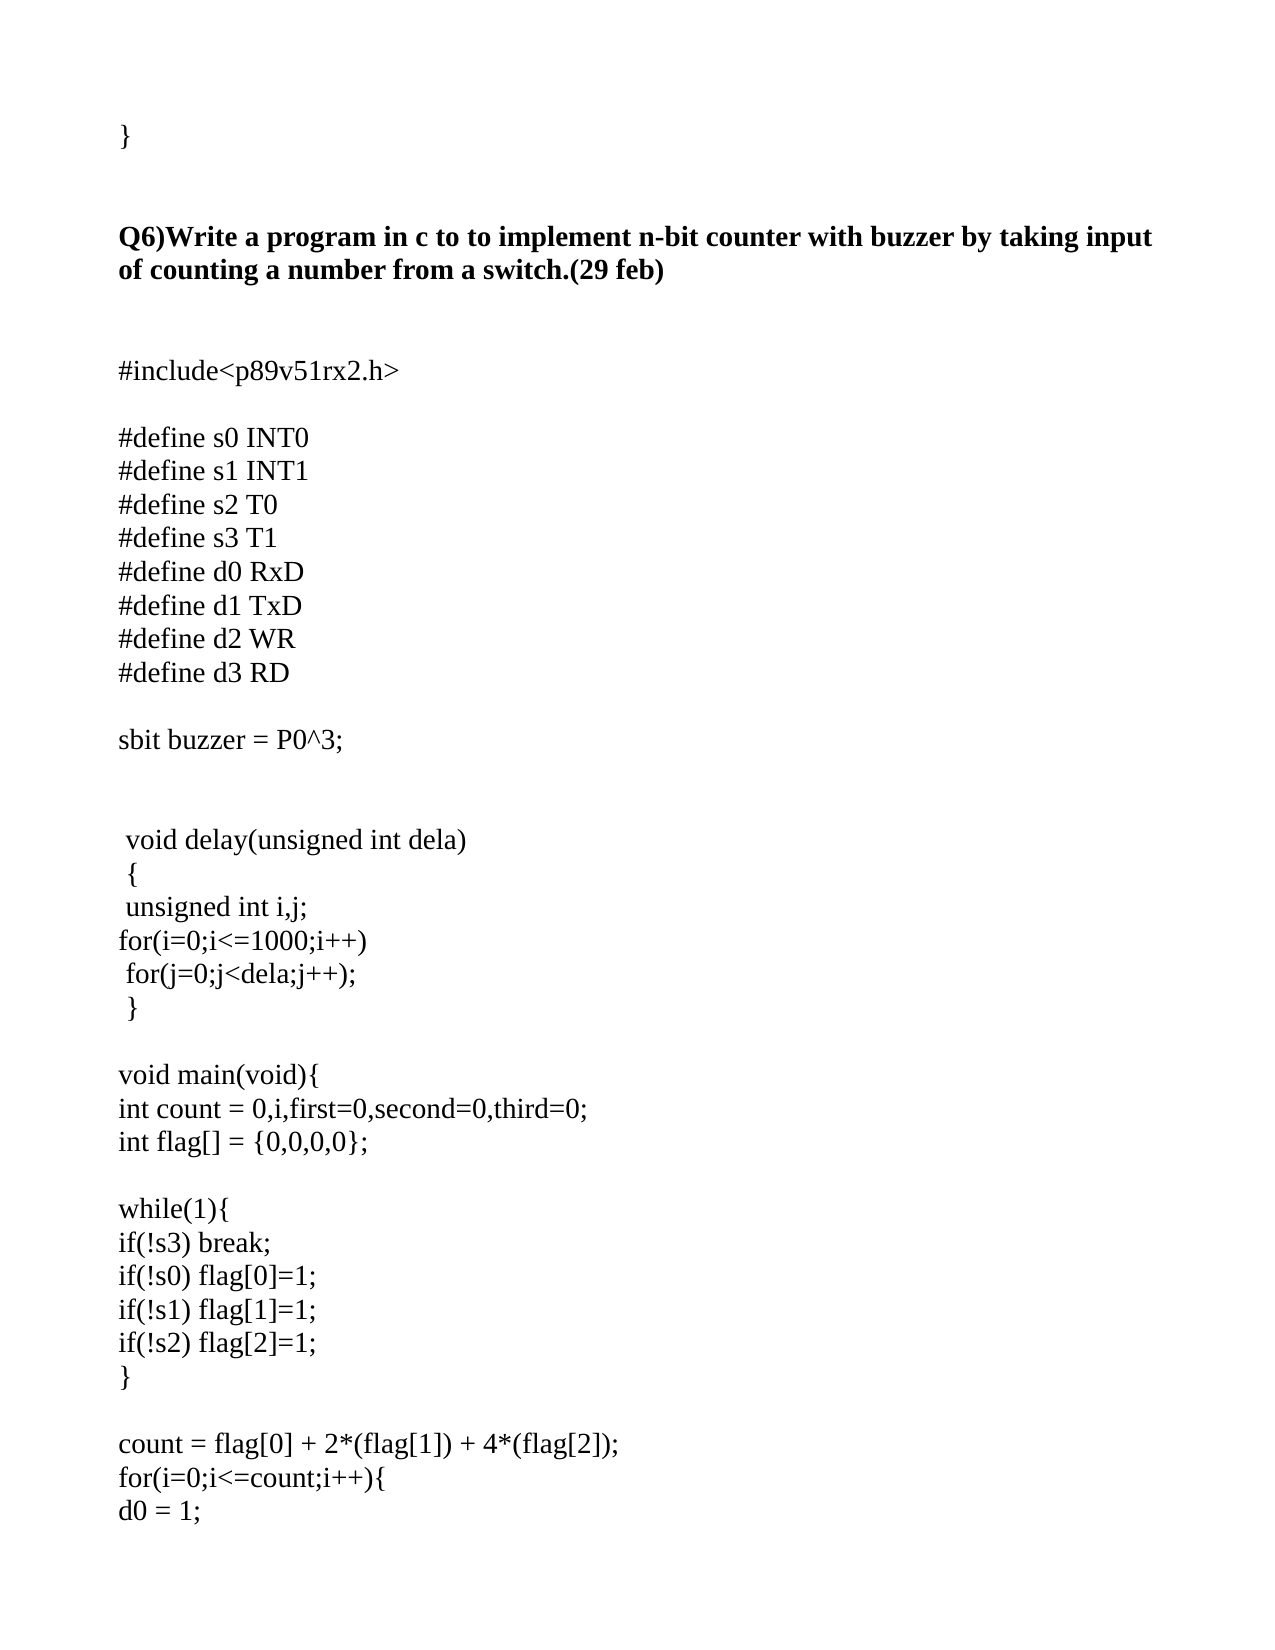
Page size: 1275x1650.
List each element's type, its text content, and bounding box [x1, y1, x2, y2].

text } [118, 990, 1157, 1024]
text void delay(unsigned int dela) [118, 822, 1157, 856]
text while(1){ [118, 1191, 1157, 1225]
text #define s3 T1 [118, 521, 1157, 554]
text #define s2 T0 [118, 487, 1157, 521]
text for(j=0;j<dela;j++); [118, 957, 1157, 990]
text #define s0 INT0 [118, 420, 1157, 453]
text d0 = 1; [118, 1493, 1157, 1527]
text int count = 0,i,first=0,second=0,third=0; [118, 1091, 1157, 1124]
text #define d2 WR [118, 621, 1157, 655]
text if(!s0) flag[0]=1; [118, 1258, 1157, 1292]
text Q6)Write a program in c to to implement n-bit counter with buzzer by taking input of counting a number from a switch.(29 feb) [118, 219, 1157, 286]
text int flag[] = {0,0,0,0}; [118, 1124, 1157, 1158]
text if(!s2) flag[2]=1; [118, 1326, 1157, 1359]
text } [118, 118, 1157, 152]
text for(i=0;i<=1000;i++) [118, 923, 1157, 957]
text { [118, 856, 1157, 889]
text #define d1 TxD [118, 588, 1157, 621]
text #define d3 RD [118, 655, 1157, 688]
text if(!s3) break; [118, 1225, 1157, 1258]
text if(!s1) flag[1]=1; [118, 1292, 1157, 1326]
text void main(void){ [118, 1057, 1157, 1091]
text for(i=0;i<=count;i++){ [118, 1460, 1157, 1493]
text #include<p89v51rx2.h> [118, 353, 1157, 386]
text unsigned int i,j; [118, 889, 1157, 923]
text #define s1 INT1 [118, 453, 1157, 487]
text } [118, 1359, 1157, 1393]
text sbit buzzer = P0^3; [118, 722, 1157, 755]
text #define d0 RxD [118, 554, 1157, 588]
text count = flag[0] + 2*(flag[1]) + 4*(flag[2]); [118, 1426, 1157, 1460]
